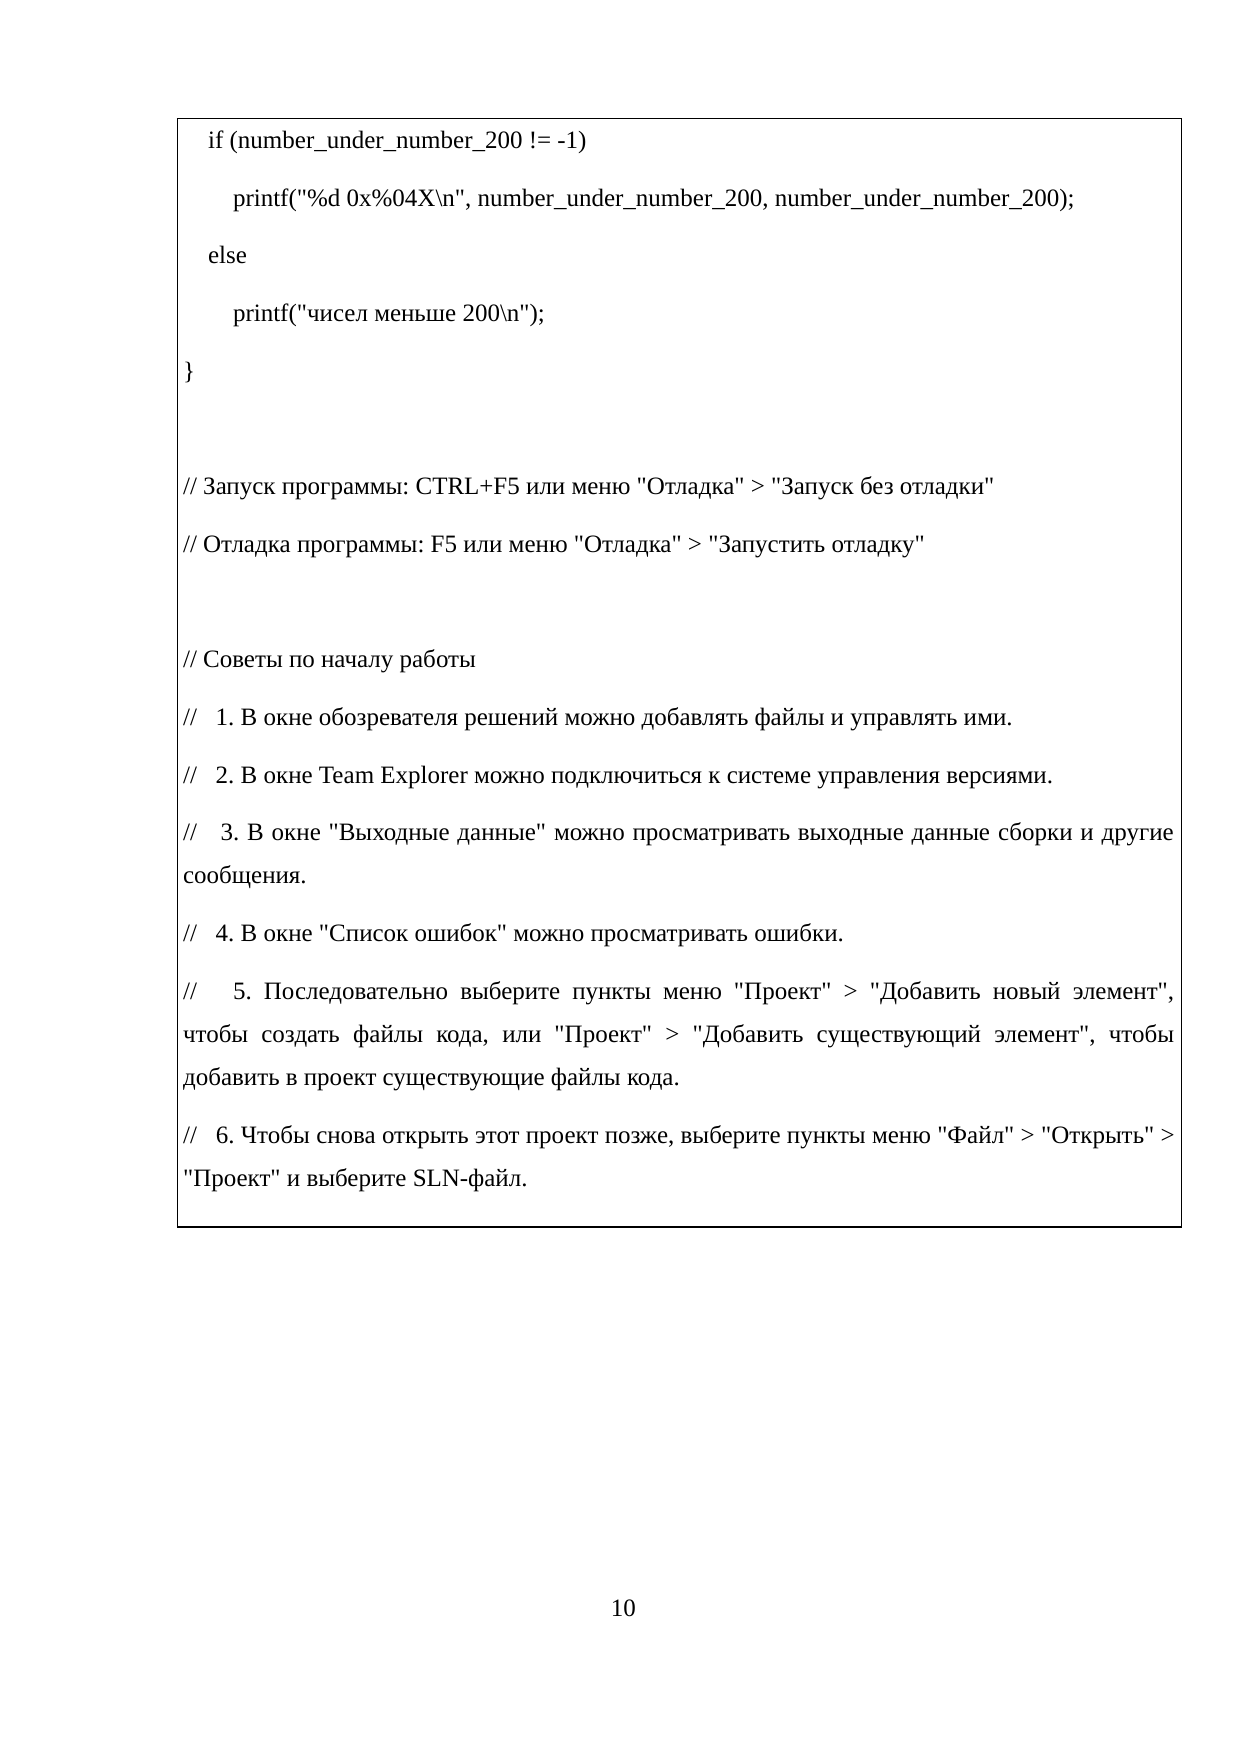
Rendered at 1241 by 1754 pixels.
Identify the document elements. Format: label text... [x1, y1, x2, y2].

table_header if (number_under_number_200 != -1) printf("%d 0x%04X\n", number_under_number_200, number_under_number_200); else printf("чисел меньше 200\n"); } // Запуск программы: CTRL+F5 или меню "Отладка" > "Запуск без отладки" // Отладка программы: F5 или меню "Отладка" > "Запустить отладку" // Советы по началу работы // 1. В окне обозревателя решений можно добавлять файлы и управлять ими. // 2. В окне Team Explorer можно подключиться к системе управления версиями. // 3. В окне "Выходные данные" можно просматривать выходные данные сборки и другие сообщения. // 4. В окне "Список ошибок" можно просматривать ошибки. // 5. Последовательно выберите пункты меню "Проект" > "Добавить новый элемент", чтобы создать файлы кода, или "Проект" > "Добавить существующий элемент", чтобы добавить в проект существующие файлы кода. // 6. Чтобы снова открыть этот проект позже, выберите пункты меню "Файл" > "Открыть" > "Проект" и выберите SLN-файл. [178, 119, 1181, 1226]
